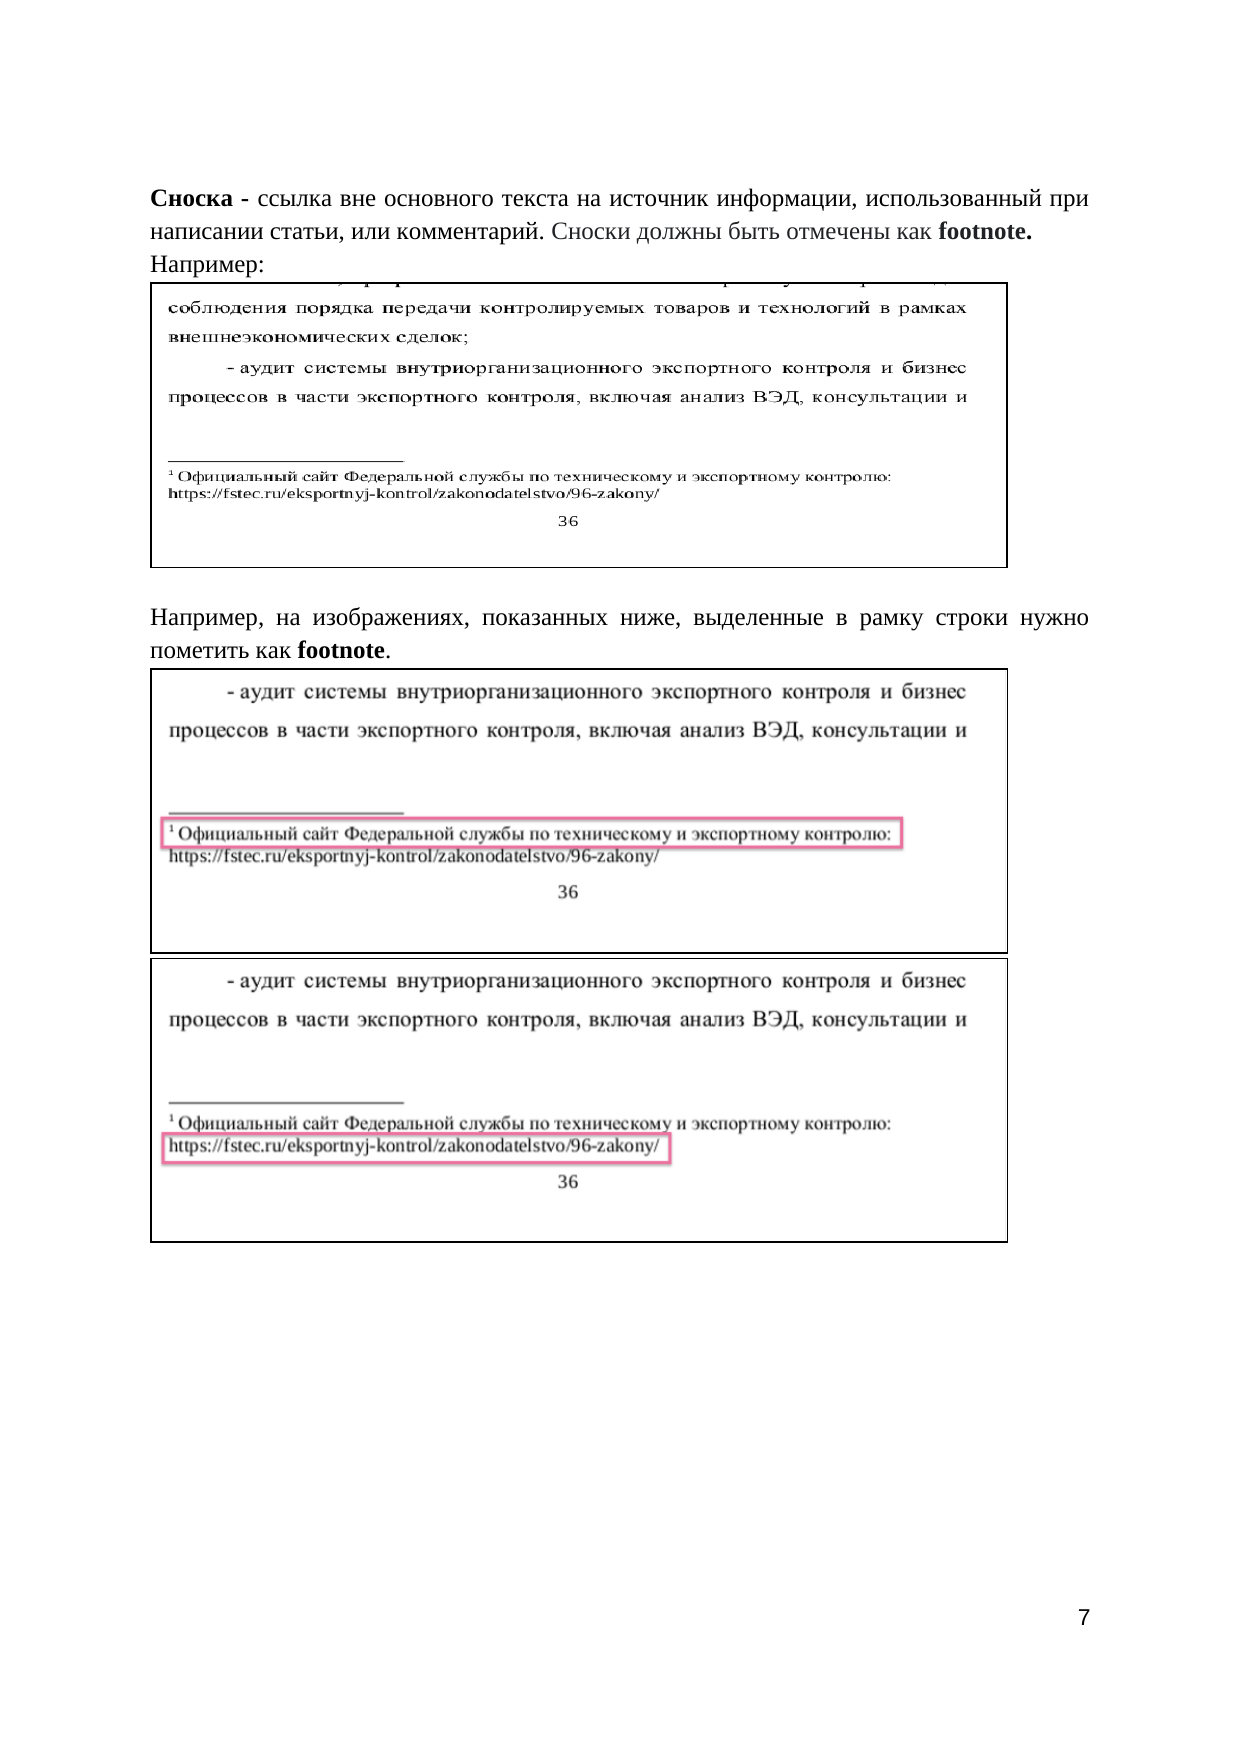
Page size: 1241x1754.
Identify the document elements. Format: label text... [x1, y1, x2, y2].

text Например, на изображениях, показанных ниже, выделенные в рамку строки нужно пометить как footnote. [150, 602, 1090, 664]
text Например: [150, 249, 1090, 278]
text Сноска - ссылка вне основного текста на источник информации, использованный при написании статьи, или комментарий. Сноски должны быть отмечены как footnote. [150, 183, 1090, 245]
